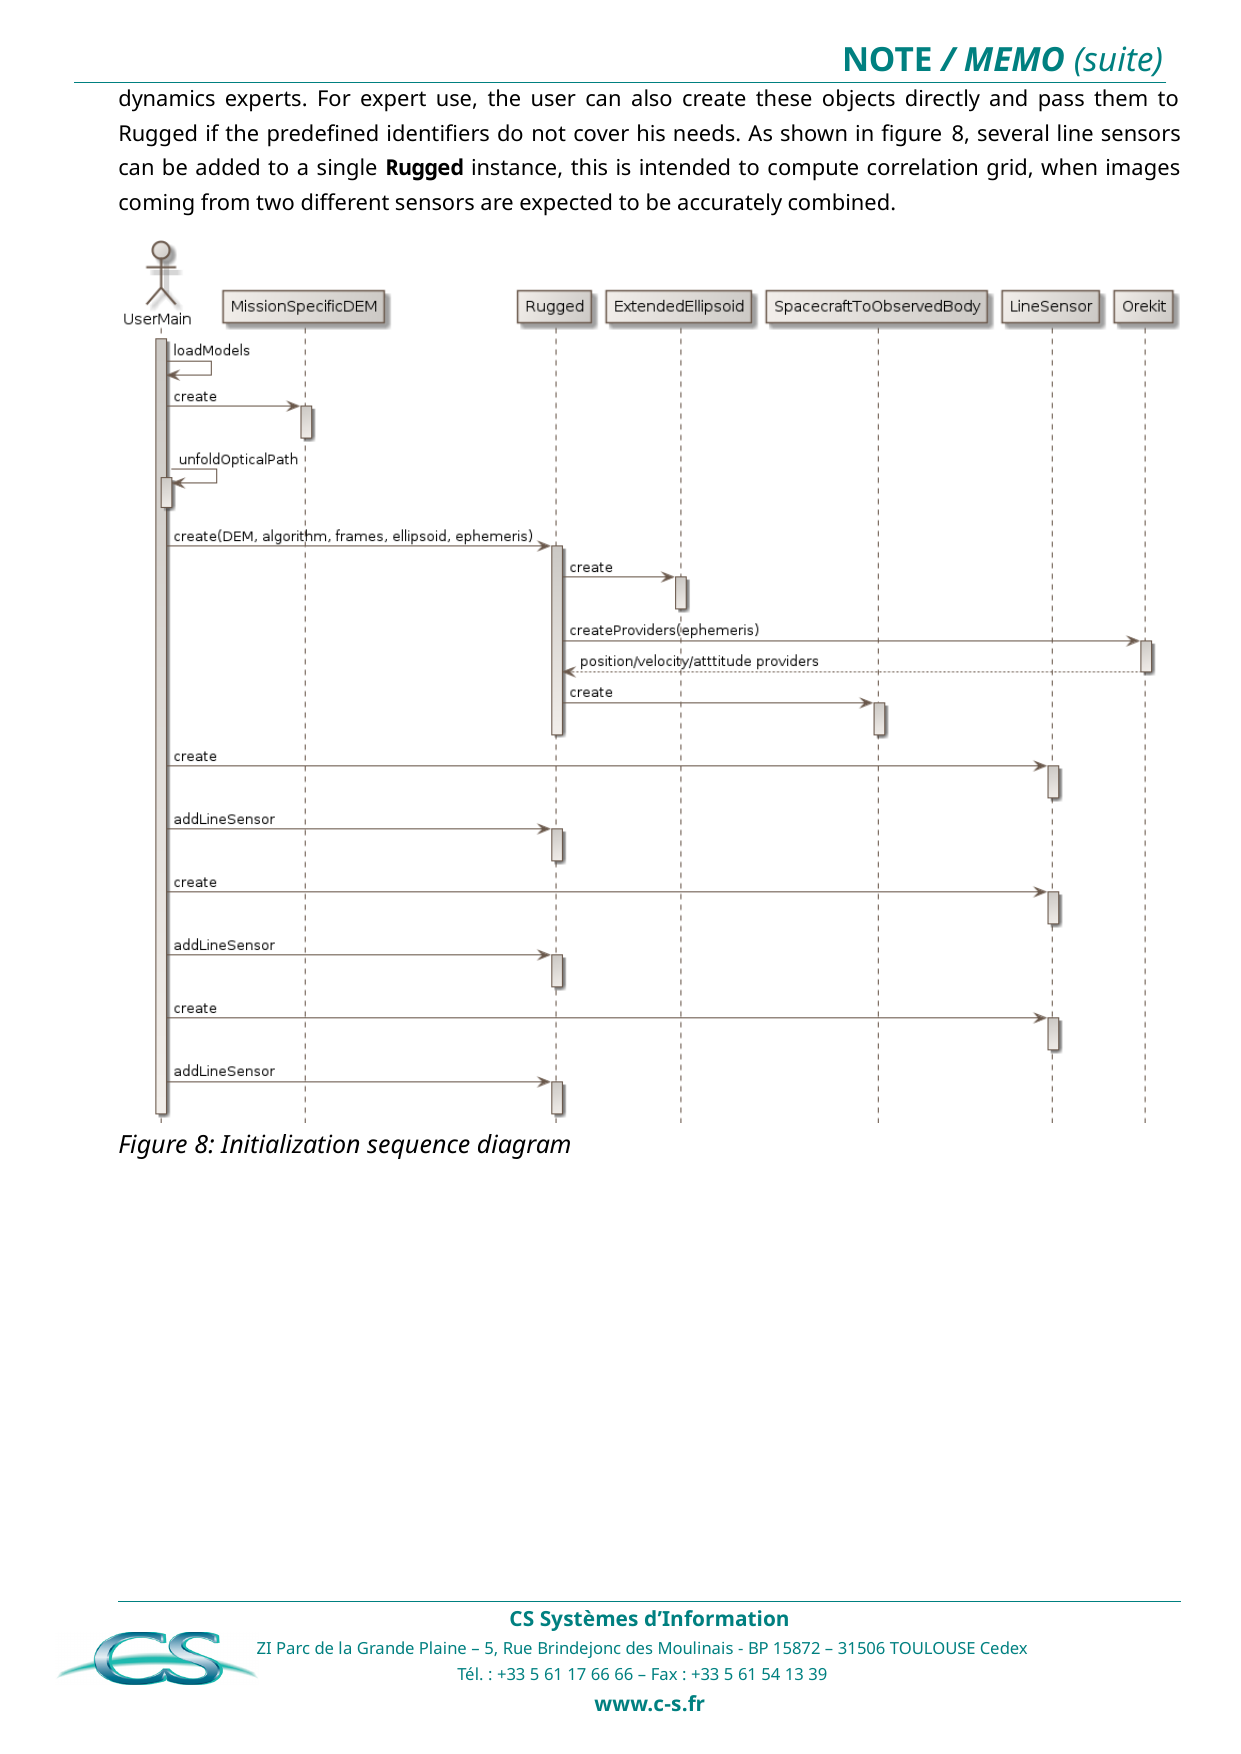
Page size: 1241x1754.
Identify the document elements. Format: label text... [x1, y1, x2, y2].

text Figure 8: Initialization sequence diagram [118, 1123, 1181, 1161]
text dynamics experts. For expert use, the user can also create these objects directly and pass them to Rugged if the predefined identifiers do not cover his needs. As shown in figure 8, several line sensors can be added to a single Rugged instance, this is intended to compute correlation grid, when images coming from two different sensors are expected to be accurately combined. [118, 83, 1181, 216]
picture [118, 239, 1182, 1123]
picture [55, 1632, 259, 1685]
